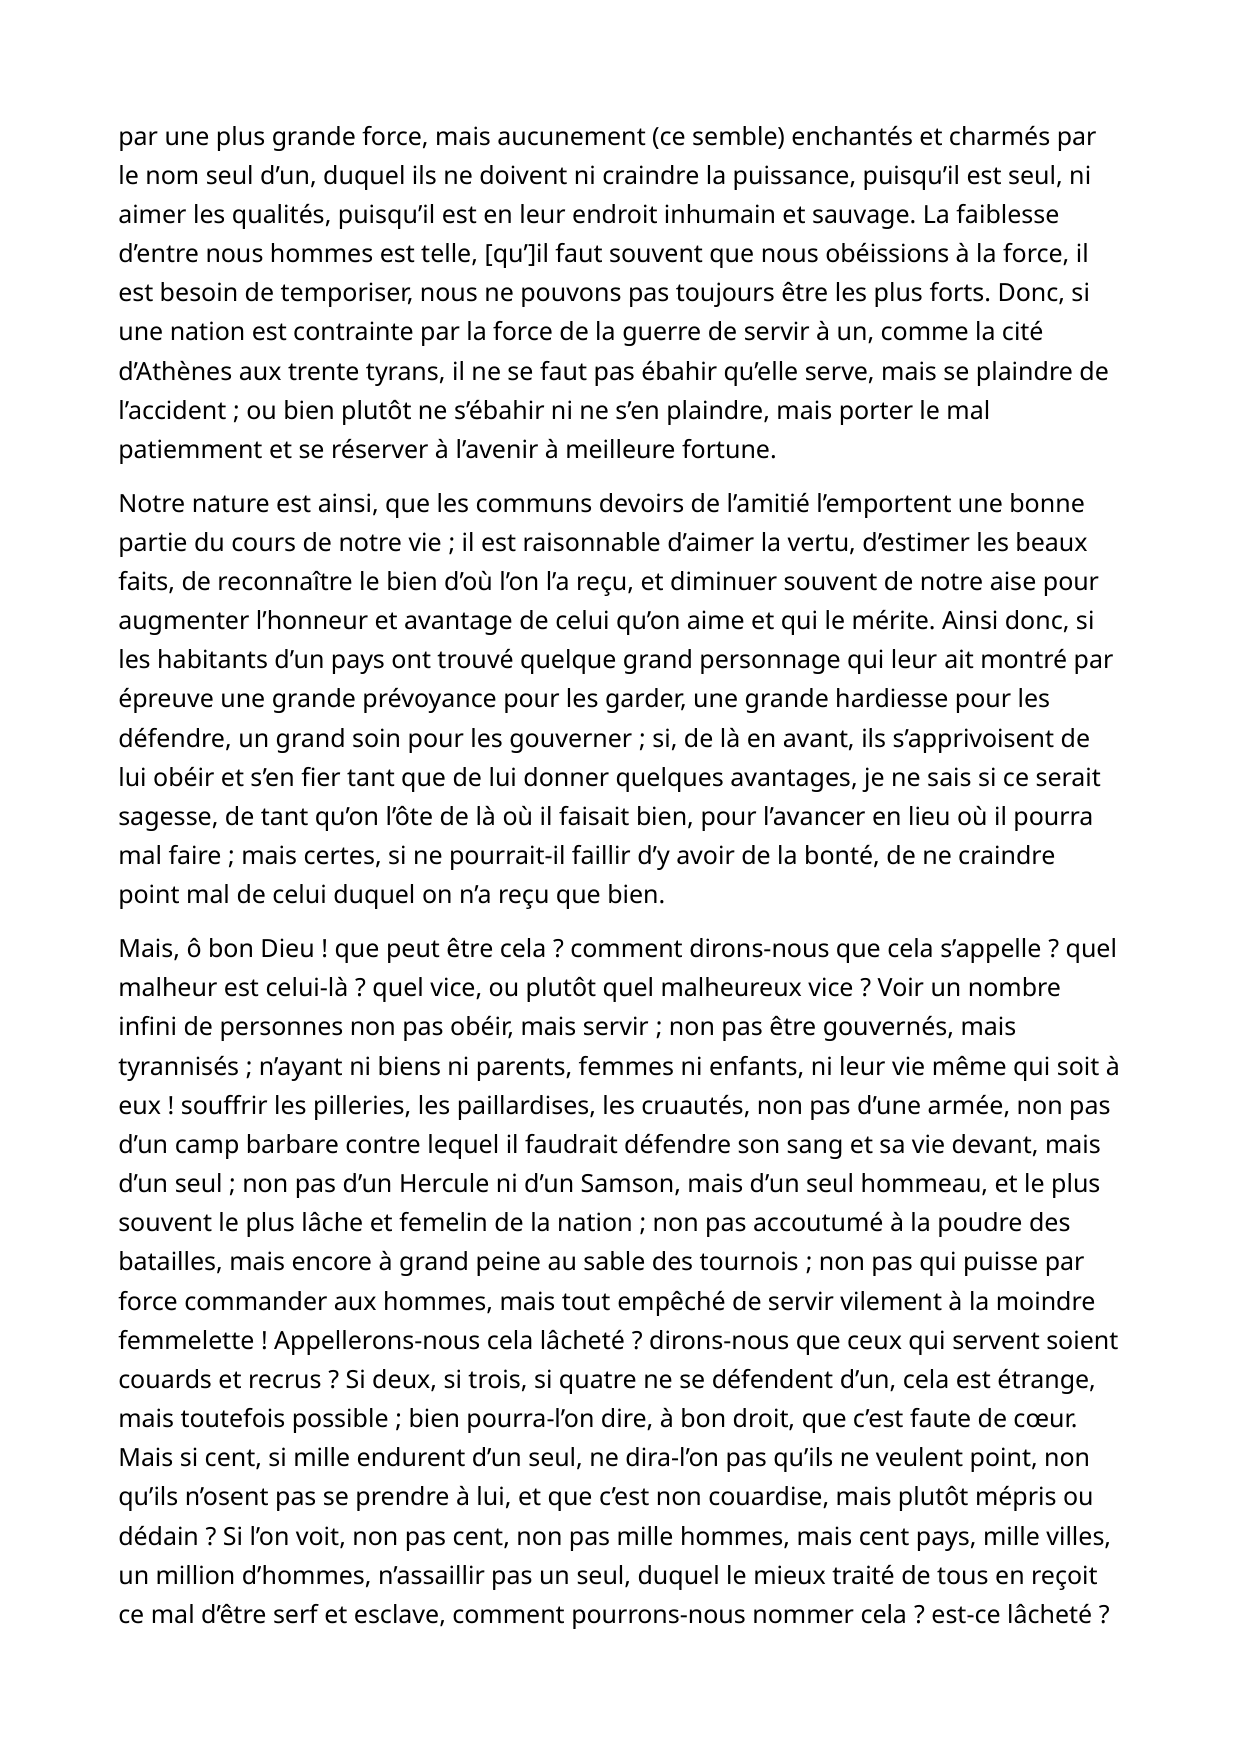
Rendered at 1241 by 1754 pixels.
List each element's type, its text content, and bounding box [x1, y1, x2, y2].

text Mais, ô bon Dieu ! que peut être cela ? comment dirons-nous que cela s’appelle ? quel malheur est celui-là ? quel vice, ou plutôt quel malheureux vice ? Voir un nombre infini de personnes non pas obéir, mais servir ; non pas être gouvernés, mais tyrannisés ; n’ayant ni biens ni parents, femmes ni enfants, ni leur vie même qui soit à eux ! souffrir les pilleries, les paillardises, les cruautés, non pas d’une armée, non pas d’un camp barbare contre lequel il faudrait défendre son sang et sa vie devant, mais d’un seul ; non pas d’un Hercule ni d’un Samson, mais d’un seul hommeau, et le plus souvent le plus lâche et femelin de la nation ; non pas accoutumé à la poudre des batailles, mais encore à grand peine au sable des tournois ; non pas qui puisse par force commander aux hommes, mais tout empêché de servir vilement à la moindre femmelette ! Appellerons-nous cela lâcheté ? dirons-nous que ceux qui servent soient couards et recrus ? Si deux, si trois, si quatre ne se défendent d’un, cela est étrange, mais toutefois possible ; bien pourra-l’on dire, à bon droit, que c’est faute de cœur. Mais si cent, si mille endurent d’un seul, ne dira-l’on pas qu’ils ne veulent point, non qu’ils n’osent pas se prendre à lui, et que c’est non couardise, mais plutôt mépris ou dédain ? Si l’on voit, non pas cent, non pas mille hommes, mais cent pays, mille villes, un million d’hommes, n’assaillir pas un seul, duquel le mieux traité de tous en reçoit ce mal d’être serf et esclave, comment pourrons-nous nommer cela ? est-ce lâcheté ? [118, 931, 1122, 1631]
text par une plus grande force, mais aucunement (ce semble) enchantés et charmés par le nom seul d’un, duquel ils ne doivent ni craindre la puissance, puisqu’il est seul, ni aimer les qualités, puisqu’il est en leur endroit inhumain et sauvage. La faiblesse d’entre nous hommes est telle, [qu’]il faut souvent que nous obéissions à la force, il est besoin de temporiser, nous ne pouvons pas toujours être les plus forts. Donc, si une nation est contrainte par la force de la guerre de servir à un, comme la cité d’Athènes aux trente tyrans, il ne se faut pas ébahir qu’elle serve, mais se plaindre de l’accident ; ou bien plutôt ne s’ébahir ni ne s’en plaindre, mais porter le mal patiemment et se réserver à l’avenir à meilleure fortune. [118, 118, 1122, 466]
text Notre nature est ainsi, que les communs devoirs de l’amitié l’emportent une bonne partie du cours de notre vie ; il est raisonnable d’aimer la vertu, d’estimer les beaux faits, de reconnaître le bien d’où l’on l’a reçu, et diminuer souvent de notre aise pour augmenter l’honneur et avantage de celui qu’on aime et qui le mérite. Ainsi donc, si les habitants d’un pays ont trouvé quelque grand personnage qui leur ait montré par épreuve une grande prévoyance pour les garder, une grande hardiesse pour les défendre, un grand soin pour les gouverner ; si, de là en avant, ils s’apprivoisent de lui obéir et s’en fier tant que de lui donner quelques avantages, je ne sais si ce serait sagesse, de tant qu’on l’ôte de là où il faisait bien, pour l’avancer en lieu où il pourra mal faire ; mais certes, si ne pourrait-il faillir d’y avoir de la bonté, de ne craindre point mal de celui duquel on n’a reçu que bien. [118, 485, 1122, 911]
